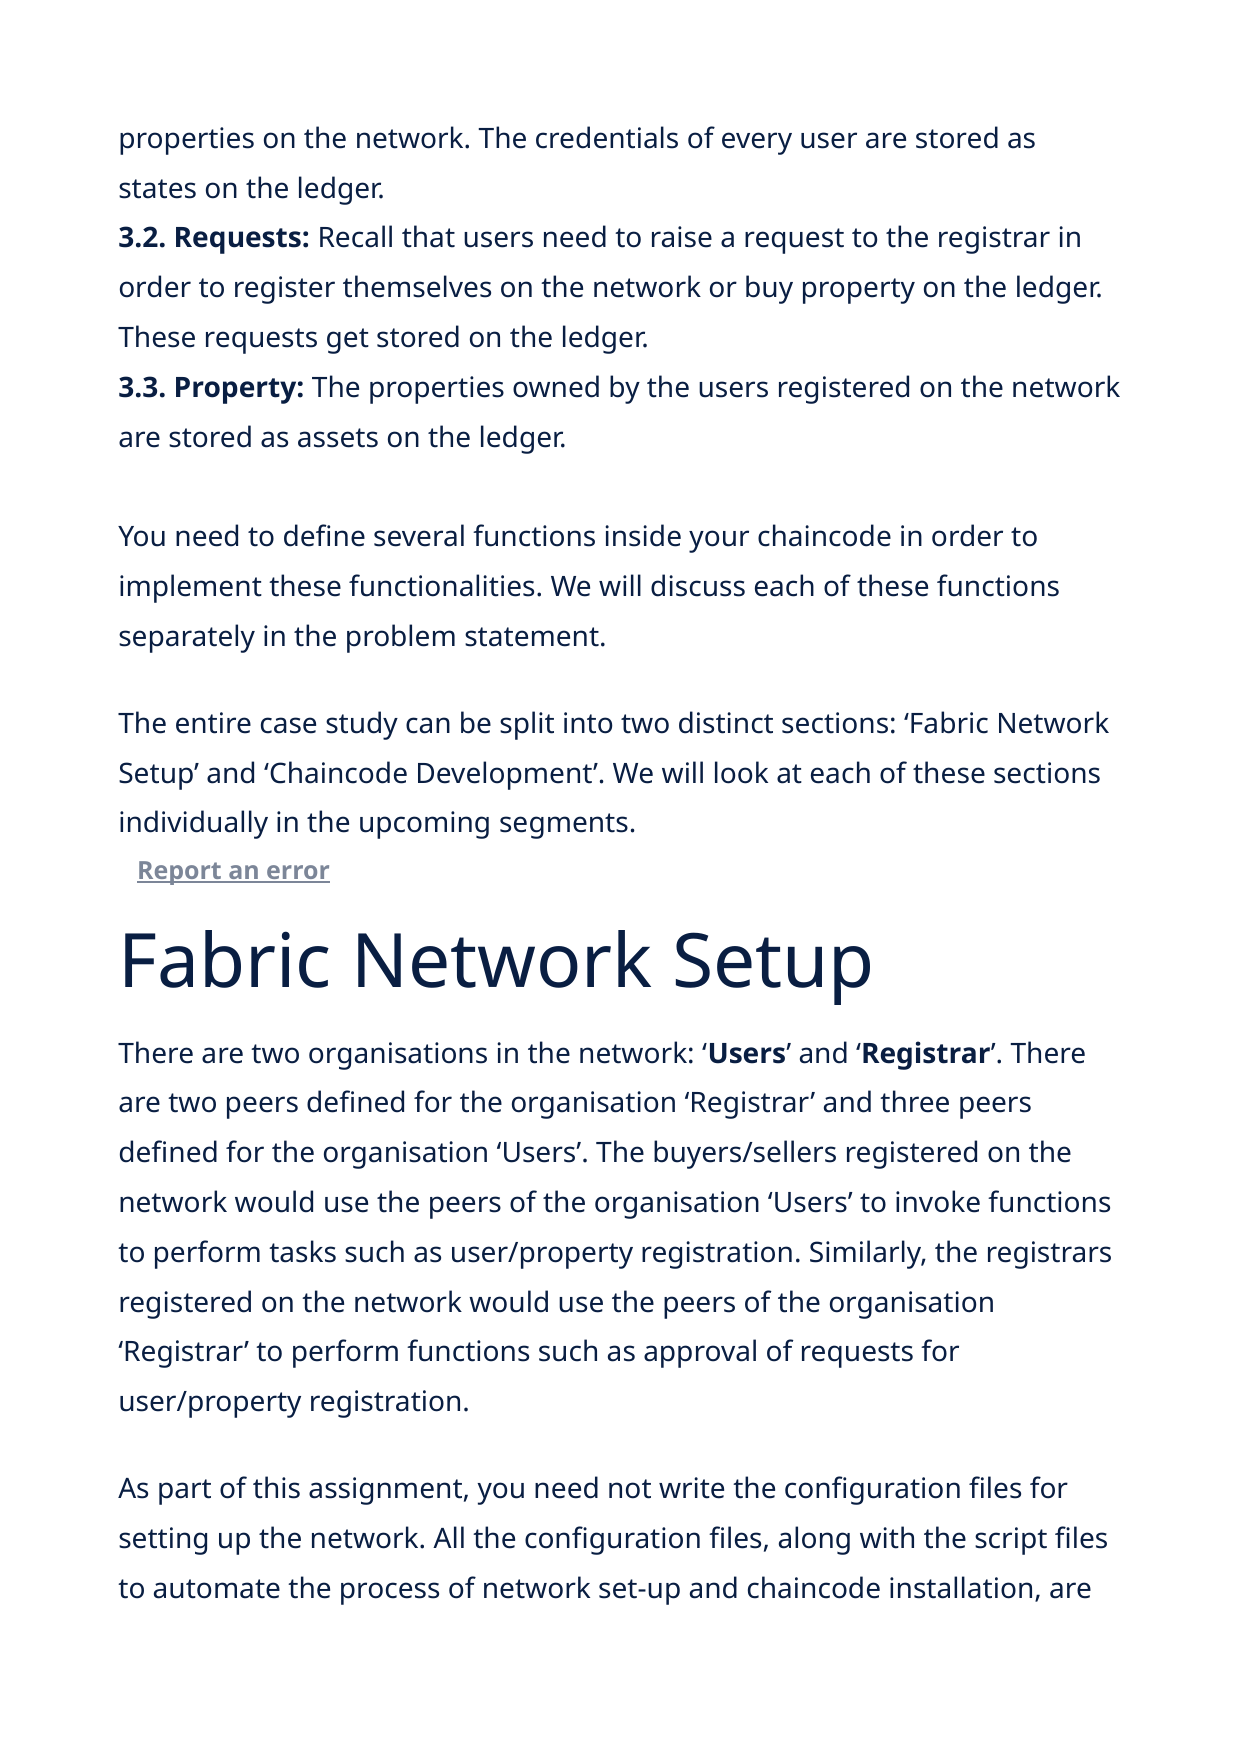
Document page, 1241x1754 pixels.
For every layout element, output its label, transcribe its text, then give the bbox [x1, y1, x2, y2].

text As part of this assignment, you need not write the configuration files for setting up the network. All the configuration files, along with the script files to automate the process of network set-up and chaincode installation, are [118, 1468, 1122, 1606]
text Report an error [137, 852, 1122, 887]
text properties on the network. The credentials of every user are stored as states on the ledger. 3.2. Requests: Recall that users need to raise a request to the registrar in order to register themselves on the network or buy property on the ledger. These requests get stored on the ledger. 3.3. Property: The properties owned by the users registered on the network are stored as assets on the ledger. [118, 118, 1122, 455]
subtitle Fabric Network Setup [118, 907, 1122, 1009]
text There are two organisations in the network: ‘Users’ and ‘Registrar’. There are two peers defined for the organisation ‘Registrar’ and three peers defined for the organisation ‘Users’. The buyers/sellers registered on the network would use the peers of the organisation ‘Users’ to invoke functions to perform tasks such as user/property registration. Similarly, the registrars registered on the network would use the peers of the organisation ‘Registrar’ to perform functions such as approval of requests for user/property registration. [118, 1033, 1122, 1420]
text The entire case study can be split into two distinct sections: ‘Fabric Network Setup’ and ‘Chaincode Development’. We will look at each of these sections individually in the upcoming segments. [118, 703, 1122, 841]
text You need to define several functions inside your chaincode in order to implement these functionalities. We will discuss each of these functions separately in the problem statement. [118, 467, 1122, 654]
